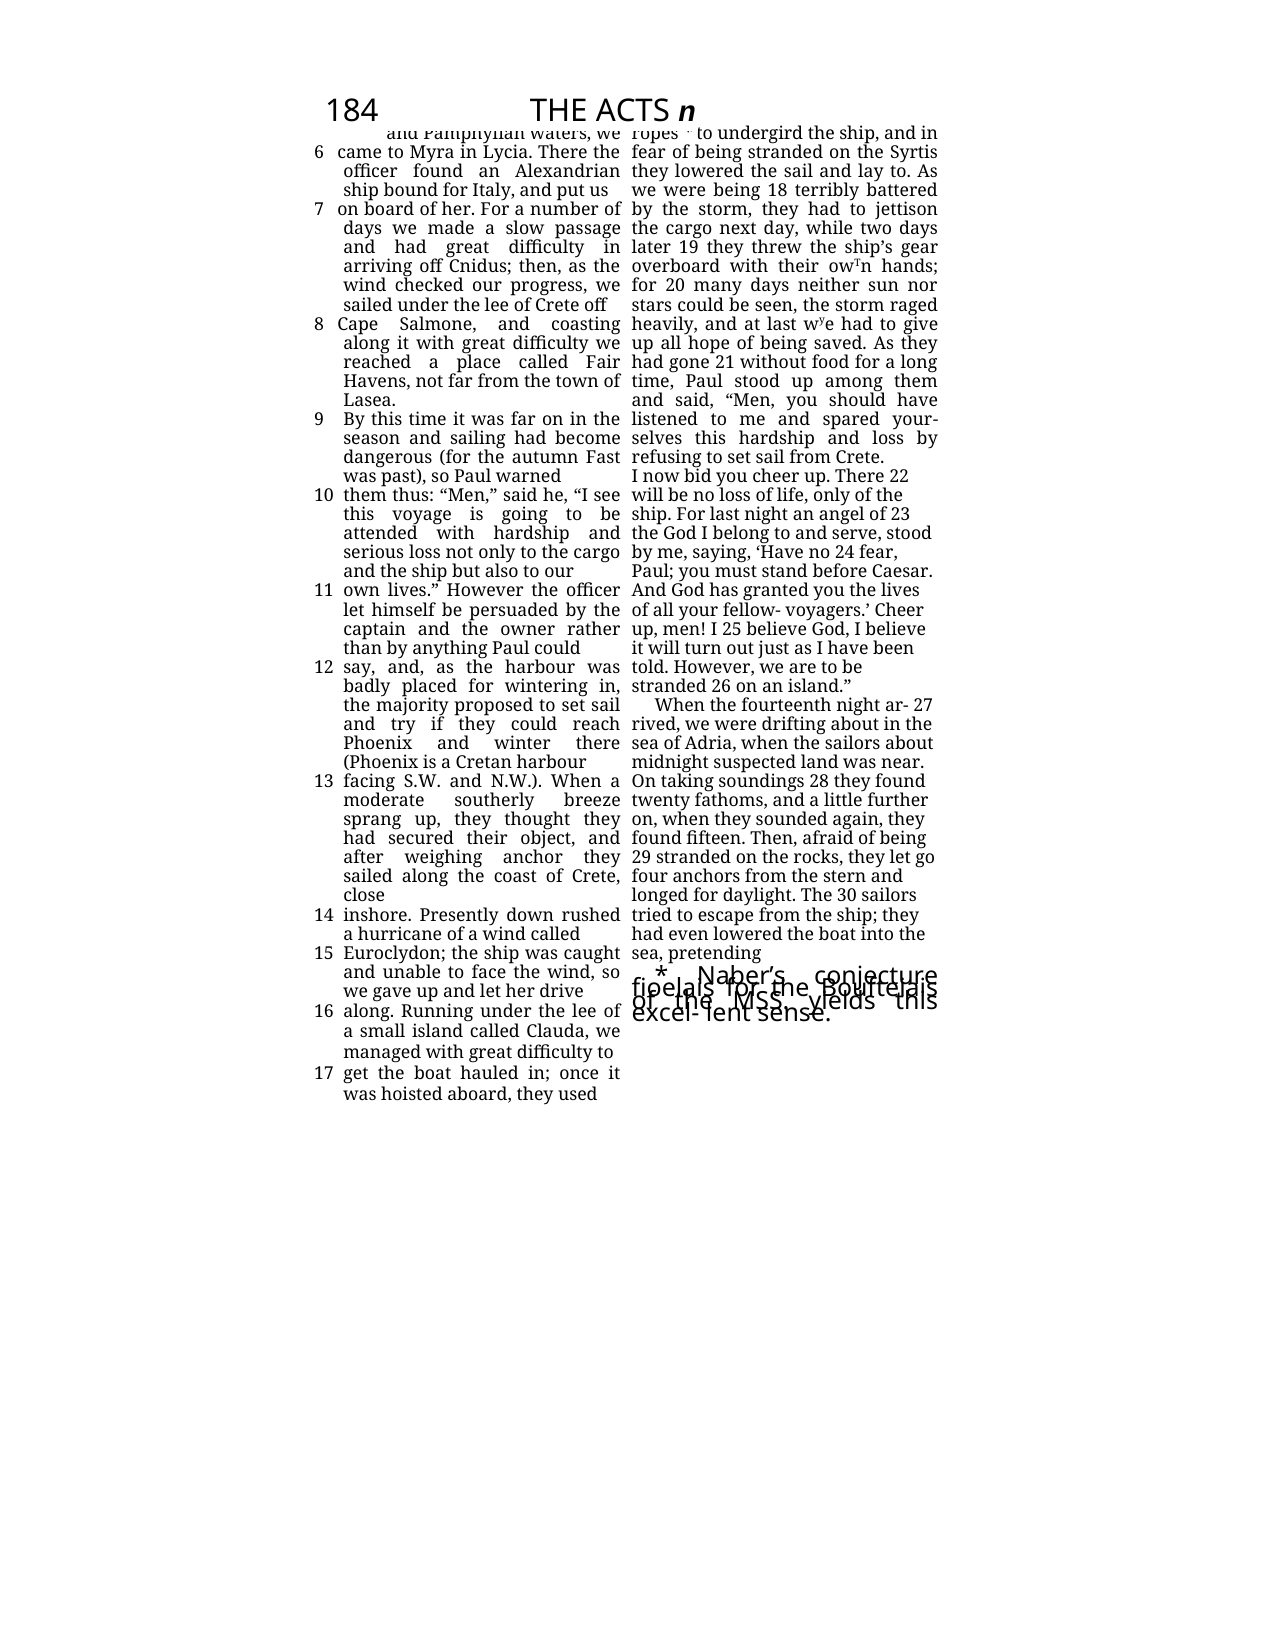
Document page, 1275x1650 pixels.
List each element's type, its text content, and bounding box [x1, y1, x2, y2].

list Euroclydon; the ship was caught and unable to face the wind, so we gave up and let her drive [314, 944, 621, 1001]
list on board of her. For a num­ber of days we made a slow pas­sage and had great difficulty in arriving off Cnidus; then, as the wind checked our progress, we sailed under the lee of Crete off [314, 200, 621, 315]
list inshore. Presently down rushed a hurricane of a wind called [314, 906, 621, 944]
text * Naber’s conjecture fioelais for the Boufteiais of the MSS. yields this excel- lent sense. [631, 974, 938, 1024]
list facing S.W. and N.W.). When a moderate southerly breeze sprang up, they thought they had secured their object, and after weighing anchor they sailed along the coast of Crete, close [314, 772, 621, 906]
list say, and, as the harbour was badly placed for wintering in, the majority proposed to set sail and try if they could reach Phoenix and winter there (Phoenix is a Cretan harbour [314, 658, 621, 772]
list By this time it was far on in the season and sailing had be­come dangerous (for the autumn Fast was past), so Paul warned [314, 410, 621, 486]
text and Pamphylian waters, we [485, 131, 621, 143]
list own lives.” However the officer let himself be persuaded by the captain and the owner rather than by anything Paul could [314, 582, 621, 658]
text ropes * to undergird the ship, and in fear of being stranded on the Syrtis they lowered the sail and lay to. As we were being 18 terribly battered by the storm, they had to jettison the cargo next day, while two days later 19 they threw the ship’s gear over­board with their owTn hands; for 20 many days neither sun nor stars could be seen, the storm raged heavily, and at last wye had to give up all hope of being saved. As they had gone 21 without food for a long time, Paul stood up among them and said, “Men, you should have listened to me and spared your­selves this hardship and loss by refusing to set sail from Crete. [631, 124, 938, 467]
list Cape Salmone, and coasting along it with great difficulty we reached a place called Fair Havens, not far from the town of Lasea. [314, 315, 621, 410]
text When the fourteenth night ar- 27 rived, we were drifting about in the sea of Adria, when the sailors about midnight suspected land was near. On taking soundings 28 they found twenty fathoms, and a little further on, when they sounded again, they found fifteen. Then, afraid of being 29 stranded on the rocks, they let go four anchors from the stern and longed for daylight. The 30 sailors tried to escape from the ship; they had even lowered the boat into the sea, pretending [631, 696, 938, 963]
list came to Myra in Lycia. There the officer found an Alexandrian ship bound for Italy, and put us [314, 143, 621, 200]
text I now bid you cheer up. There 22 will be no loss of life, only of the ship. For last night an angel of 23 the God I belong to and serve, stood by me, saying, ‘Have no 24 fear, Paul; you must stand before Caesar. And God has granted you the lives of all your fellow- voyagers.’ Cheer up, men! I 25 believe God, I believe it will turn out just as I have been told. However, we are to be stranded 26 on an island.” [631, 467, 938, 696]
list them thus: “Men,” said he, “I see this voyage is going to be attended with hardship and serious loss not only to the cargo and the ship but also to our [314, 486, 621, 582]
list get the boat hauled in; once it was hoisted aboard, they used [314, 1063, 621, 1105]
text and Pamphylian waters, we [314, 124, 462, 143]
list along. Running under the lee of a small island called Clauda, we managed with great difficulty to [314, 1001, 621, 1063]
